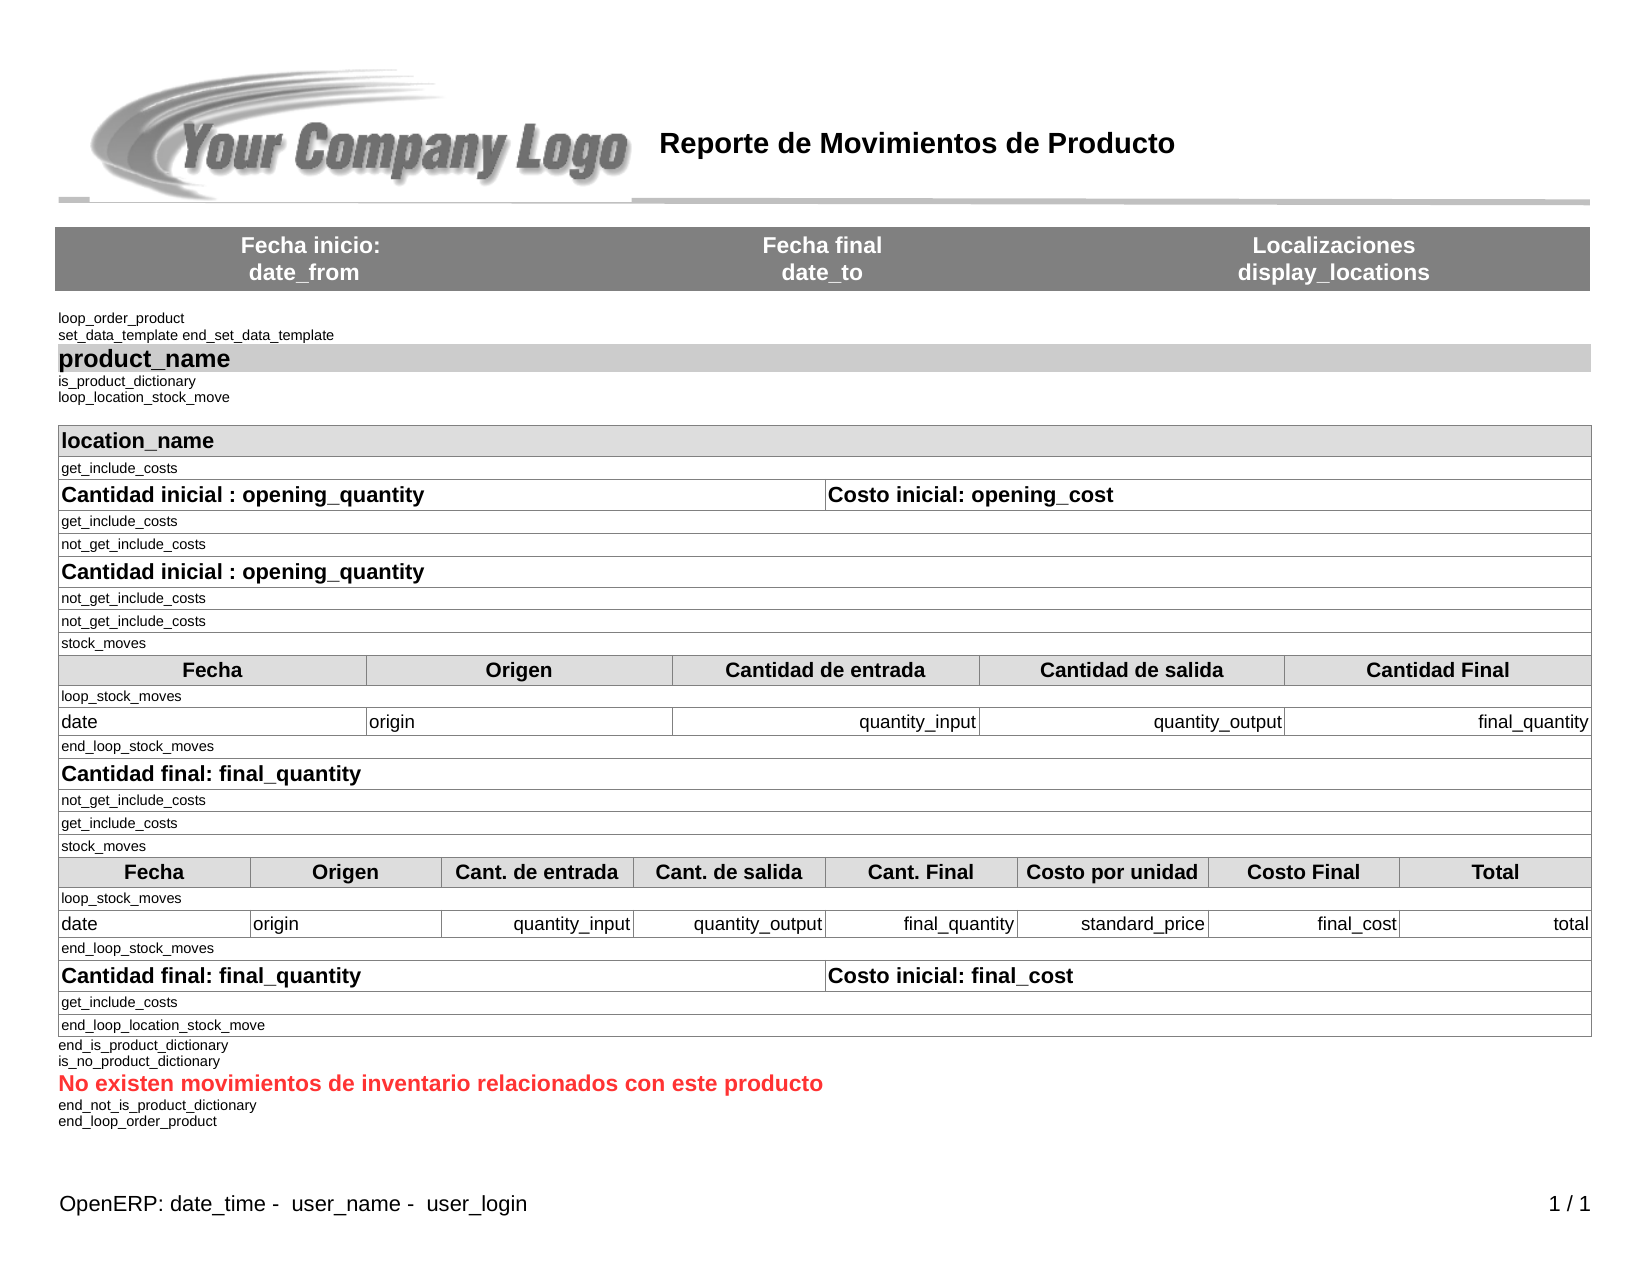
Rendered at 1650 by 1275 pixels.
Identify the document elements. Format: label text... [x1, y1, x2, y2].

table_cell Costo por unidad [1018, 858, 1208, 887]
text Reporte de Movimientos de Producto [632, 126, 1591, 160]
table_header Fecha inicio: date_from [55, 227, 566, 291]
table_cell Cantidad inicial : opening_quantity [59, 480, 825, 510]
table_cell location_name [59, 426, 1591, 456]
table_header Localizaciones display_locations [1078, 227, 1590, 291]
table_cell Cantidad inicial : opening_quantity [59, 557, 1591, 587]
table_cell quantity_output [634, 911, 825, 937]
table_cell stock_moves [59, 835, 1591, 857]
picture [89, 67, 632, 202]
table_cell Costo inicial: opening_cost [826, 480, 1591, 510]
table_cell Cantidad de entrada [673, 656, 979, 685]
table_header Fecha final date_to [566, 227, 1078, 291]
table_cell date [59, 708, 366, 735]
table_cell loop_order_product [58, 310, 1591, 327]
table_cell set_data_template end_set_data_template [58, 327, 1591, 344]
table_cell final_quantity [1285, 708, 1591, 735]
table_cell quantity_output [980, 708, 1284, 735]
table_cell not_get_include_costs [59, 534, 1591, 556]
table_cell date [59, 911, 250, 937]
table_cell Origen [367, 656, 672, 685]
table_cell not_get_include_costs [59, 610, 1591, 632]
table_cell Cantidad final: final_quantity [59, 961, 825, 991]
table_cell [58, 406, 1591, 425]
table_cell get_include_costs [59, 992, 1591, 1013]
table_cell product_name [58, 344, 1591, 372]
table_cell loop_location_stock_move [58, 389, 1591, 406]
table_cell Cant. Final [826, 858, 1017, 887]
table_cell Cant. de salida [634, 858, 825, 887]
table_cell not_get_include_costs [59, 588, 1591, 609]
table_cell end_loop_location_stock_move [59, 1015, 1591, 1036]
table_cell get_include_costs [59, 457, 1591, 479]
table_cell Costo inicial: final_cost [826, 961, 1591, 991]
table_cell loop_stock_moves [59, 888, 1591, 909]
table_cell final_quantity [826, 911, 1017, 937]
table_cell Fecha [59, 858, 250, 887]
table_cell not_get_include_costs [59, 790, 1591, 811]
table_cell end_loop_stock_moves [59, 938, 1591, 960]
table_cell get_include_costs [59, 812, 1591, 834]
table_cell No existen movimientos de inventario relacionados con este producto [58, 1070, 1591, 1096]
table_cell standard_price [1018, 911, 1208, 937]
table_cell stock_moves [59, 633, 1591, 655]
table_cell Cantidad Final [1285, 656, 1591, 685]
table_cell get_include_costs [59, 511, 1591, 533]
table_cell Origen [251, 858, 441, 887]
table_cell quantity_input [673, 708, 979, 735]
table_cell end_loop_stock_moves [59, 736, 1591, 758]
table_cell end_not_is_product_dictionary [58, 1096, 1591, 1113]
table_cell Cant. de entrada [442, 858, 633, 887]
table_cell is_product_dictionary [58, 373, 1591, 389]
table_cell is_no_product_dictionary [58, 1053, 1591, 1070]
table_cell final_cost [1209, 911, 1399, 937]
table_header [58, 291, 1591, 310]
table_cell quantity_input [442, 911, 633, 937]
table_cell Costo Final [1209, 858, 1399, 887]
text [59, 126, 89, 160]
table_cell origin [367, 708, 672, 735]
table_cell total [1400, 911, 1591, 937]
table_cell Cantidad de salida [980, 656, 1284, 685]
table_cell Fecha [59, 656, 366, 685]
table_cell Total [1400, 858, 1591, 887]
table_cell end_loop_order_product [58, 1113, 1591, 1130]
table_cell origin [251, 911, 441, 937]
table_cell Cantidad final: final_quantity [59, 759, 1591, 789]
table_cell loop_stock_moves [59, 686, 1591, 707]
table_cell end_is_product_dictionary [58, 1037, 1591, 1053]
